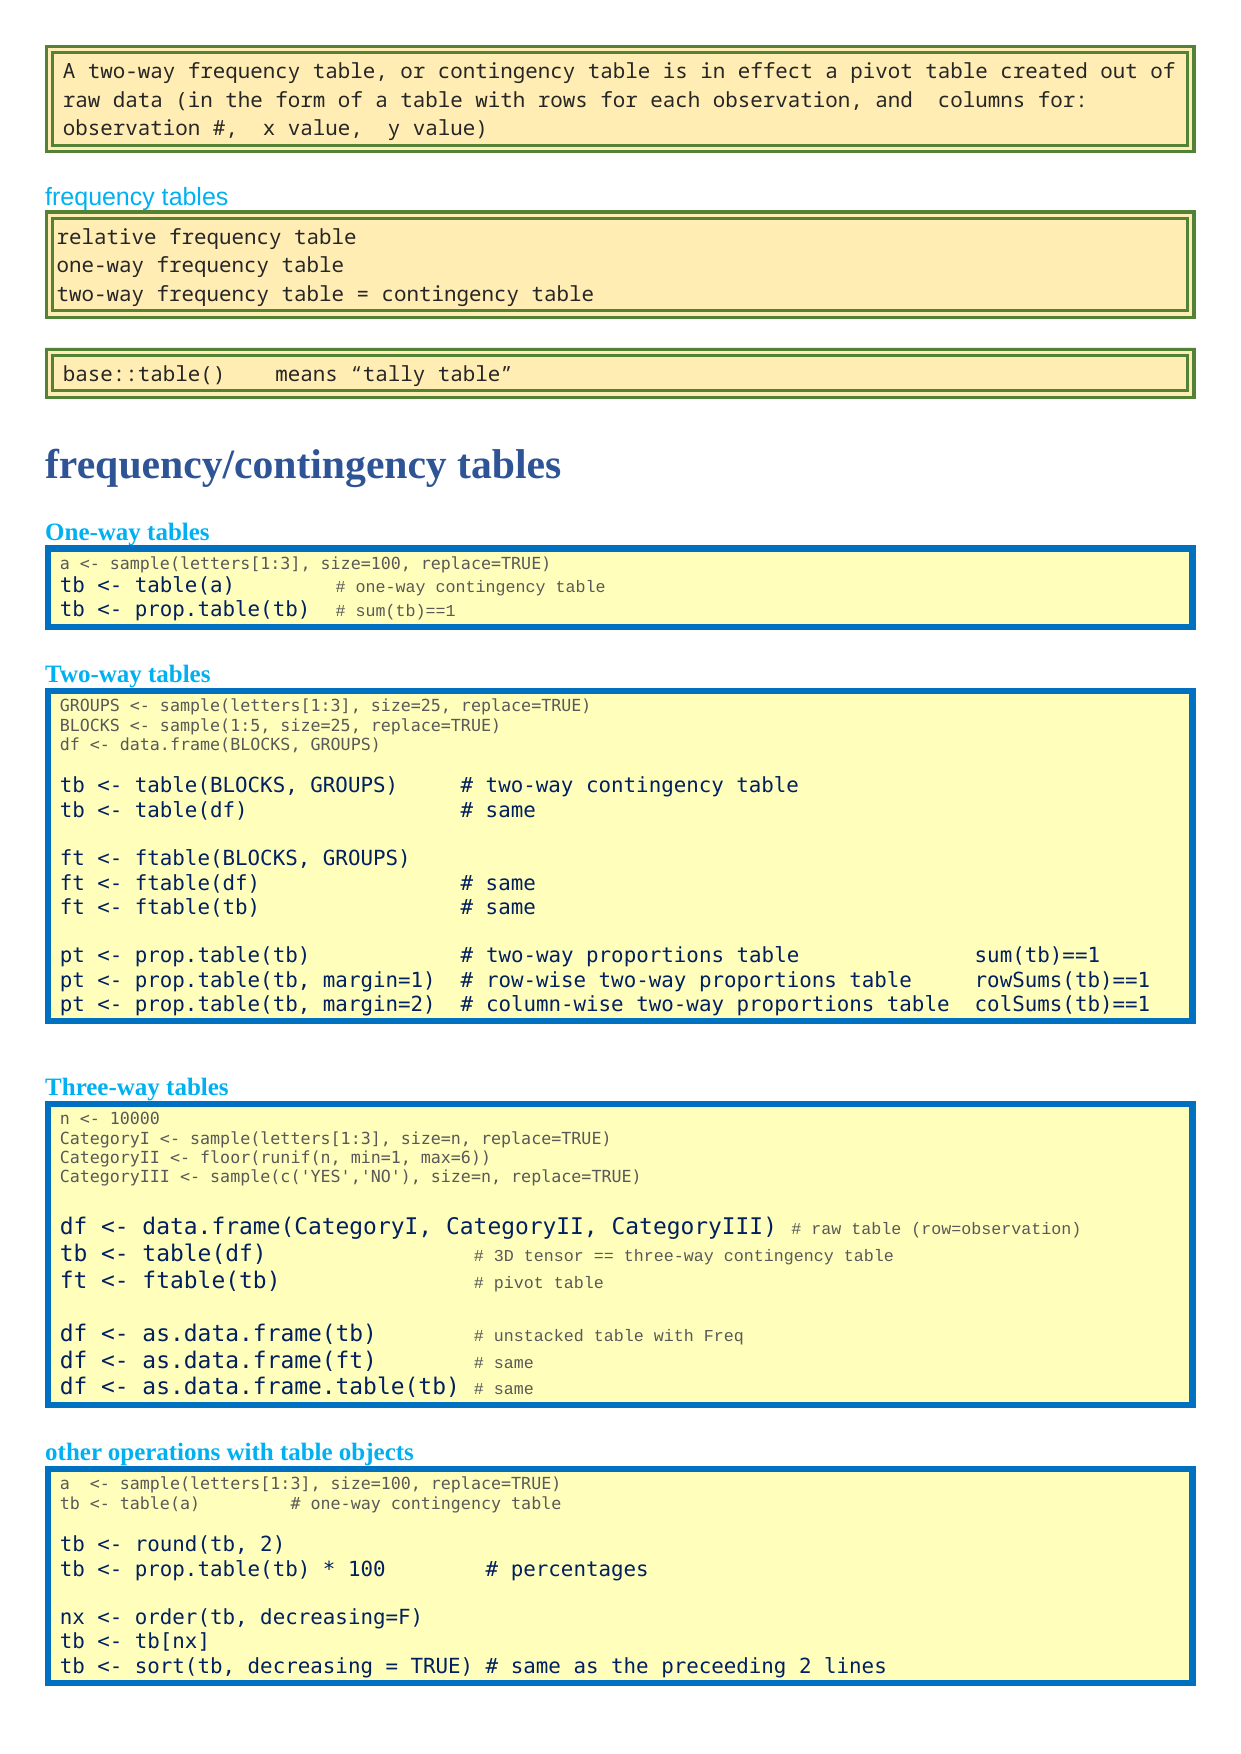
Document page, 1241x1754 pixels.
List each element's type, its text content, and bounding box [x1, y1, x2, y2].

text df <- as.data.frame.table(tb) # same [51, 1365, 1189, 1402]
text ft <- ftable(df) # same [51, 862, 1189, 887]
text tb <- table(a) # one-way contingency table [51, 1485, 1189, 1505]
text BLOCKS <- sample(1:5, size=25, replace=TRUE) [51, 707, 1189, 726]
title One-way tables [45, 517, 1196, 545]
text df <- data.frame(CategoryI, CategoryII, CategoryIII) # raw table (row=observation) [51, 1205, 1189, 1232]
text tb <- prop.table(tb) * 100 # percentages [51, 1548, 1189, 1573]
text tb <- table(df) # same [51, 789, 1189, 814]
text tb <- round(tb, 2) [51, 1524, 1189, 1548]
text frequency/contingency tables [45, 440, 1196, 488]
text tb <- tb[nx] [51, 1621, 1189, 1645]
text nx <- order(tb, decreasing=F) [51, 1597, 1189, 1621]
title Three-way tables [45, 1072, 1196, 1101]
text A two-way frequency table, or contingency table is in effect a pivot table created out of raw data (in the form of a table with rows for each observation, and columns for: observation #, x value, y value) [48, 48, 1192, 150]
text df <- data.frame(BLOCKS, GROUPS) [51, 726, 1189, 746]
text base::table() means “tally table” [48, 351, 1192, 396]
title Two-way tables [45, 659, 1196, 688]
text ft <- ftable(BLOCKS, GROUPS) [51, 838, 1189, 862]
text CategoryI <- sample(letters[1:3], size=n, replace=TRUE) [51, 1120, 1189, 1140]
text relative frequency table [48, 214, 1192, 239]
text a <- sample(letters[1:3], size=100, replace=TRUE) [51, 1472, 1189, 1485]
text pt <- prop.table(tb) # two-way proportions table sum(tb)==1 [51, 935, 1189, 959]
text df <- as.data.frame(ft) # same [51, 1338, 1189, 1365]
text pt <- prop.table(tb, margin=1) # row-wise two-way proportions table rowSums(tb)==1 [51, 959, 1189, 984]
title other operations with table objects [45, 1437, 1196, 1466]
text df <- as.data.frame(tb) # unstacked table with Freq [51, 1312, 1189, 1338]
text two-way frequency table = contingency table [48, 267, 1192, 316]
text pt <- prop.table(tb, margin=2) # column-wise two-way proportions table colSums(tb)==1 [51, 984, 1189, 1018]
text ft <- ftable(tb) # pivot table [51, 1258, 1189, 1285]
text ft <- ftable(tb) # same [51, 887, 1189, 911]
text tb <- table(df) # 3D tensor == three-way contingency table [51, 1232, 1189, 1258]
text CategoryIII <- sample(c('YES','NO'), size=n, replace=TRUE) [51, 1159, 1189, 1178]
text tb <- sort(tb, decreasing = TRUE) # same as the preceeding 2 lines [51, 1645, 1189, 1680]
text one-way frequency table [54, 239, 1186, 267]
text CategoryII <- floor(runif(n, min=1, max=6)) [51, 1140, 1189, 1159]
text a <- sample(letters[1:3], size=100, replace=TRUE) [51, 552, 1189, 565]
title frequency tables [45, 182, 1196, 210]
text tb <- prop.table(tb) # sum(tb)==1 [51, 589, 1189, 624]
text tb <- table(a) # one-way contingency table [51, 565, 1189, 589]
text GROUPS <- sample(letters[1:3], size=25, replace=TRUE) [51, 694, 1189, 707]
text n <- 10000 [51, 1107, 1189, 1120]
text tb <- table(BLOCKS, GROUPS) # two-way contingency table [51, 765, 1189, 789]
